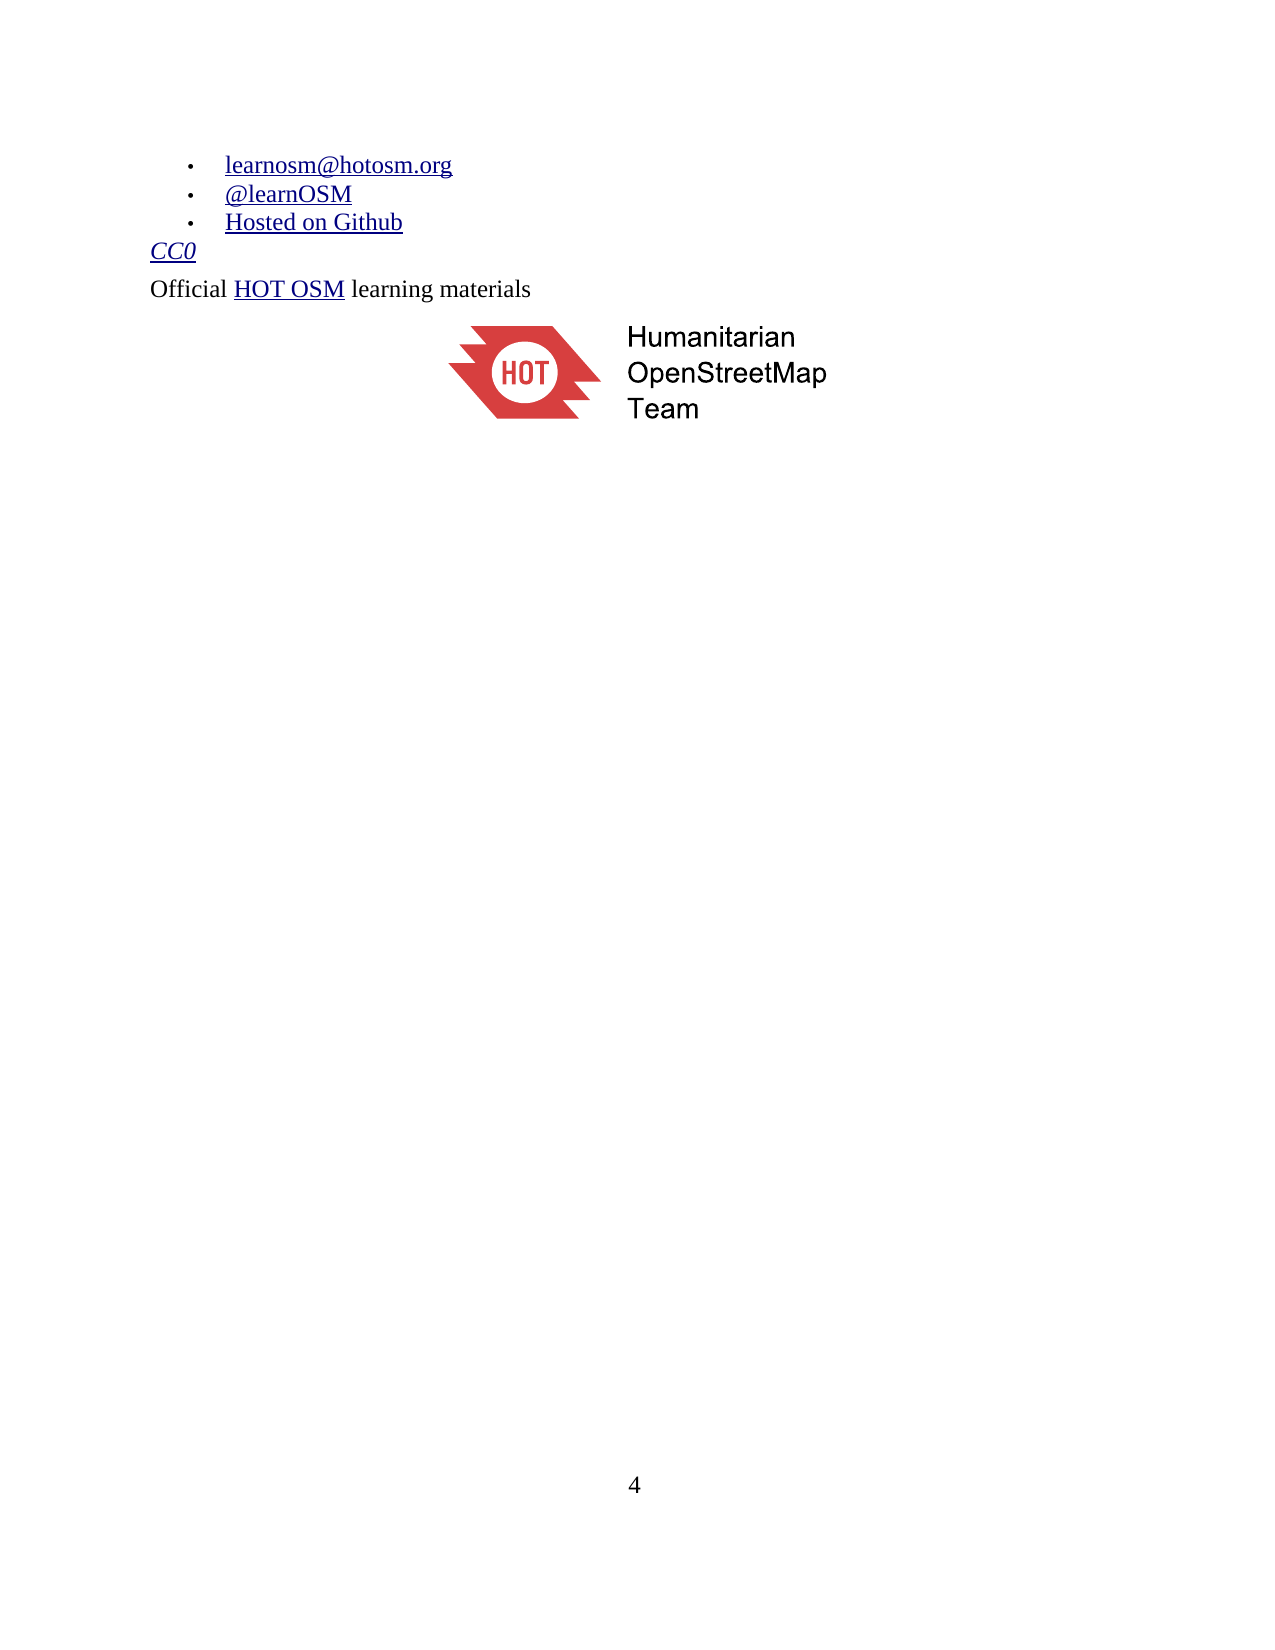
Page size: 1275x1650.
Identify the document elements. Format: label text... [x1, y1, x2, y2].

list @learnOSM [187, 179, 1125, 207]
text Official HOT OSM learning materials [150, 274, 1125, 303]
list Hosted on Github [187, 207, 1125, 236]
text CC0 [150, 236, 1125, 265]
list learnosm@hotosm.org [187, 150, 1125, 179]
